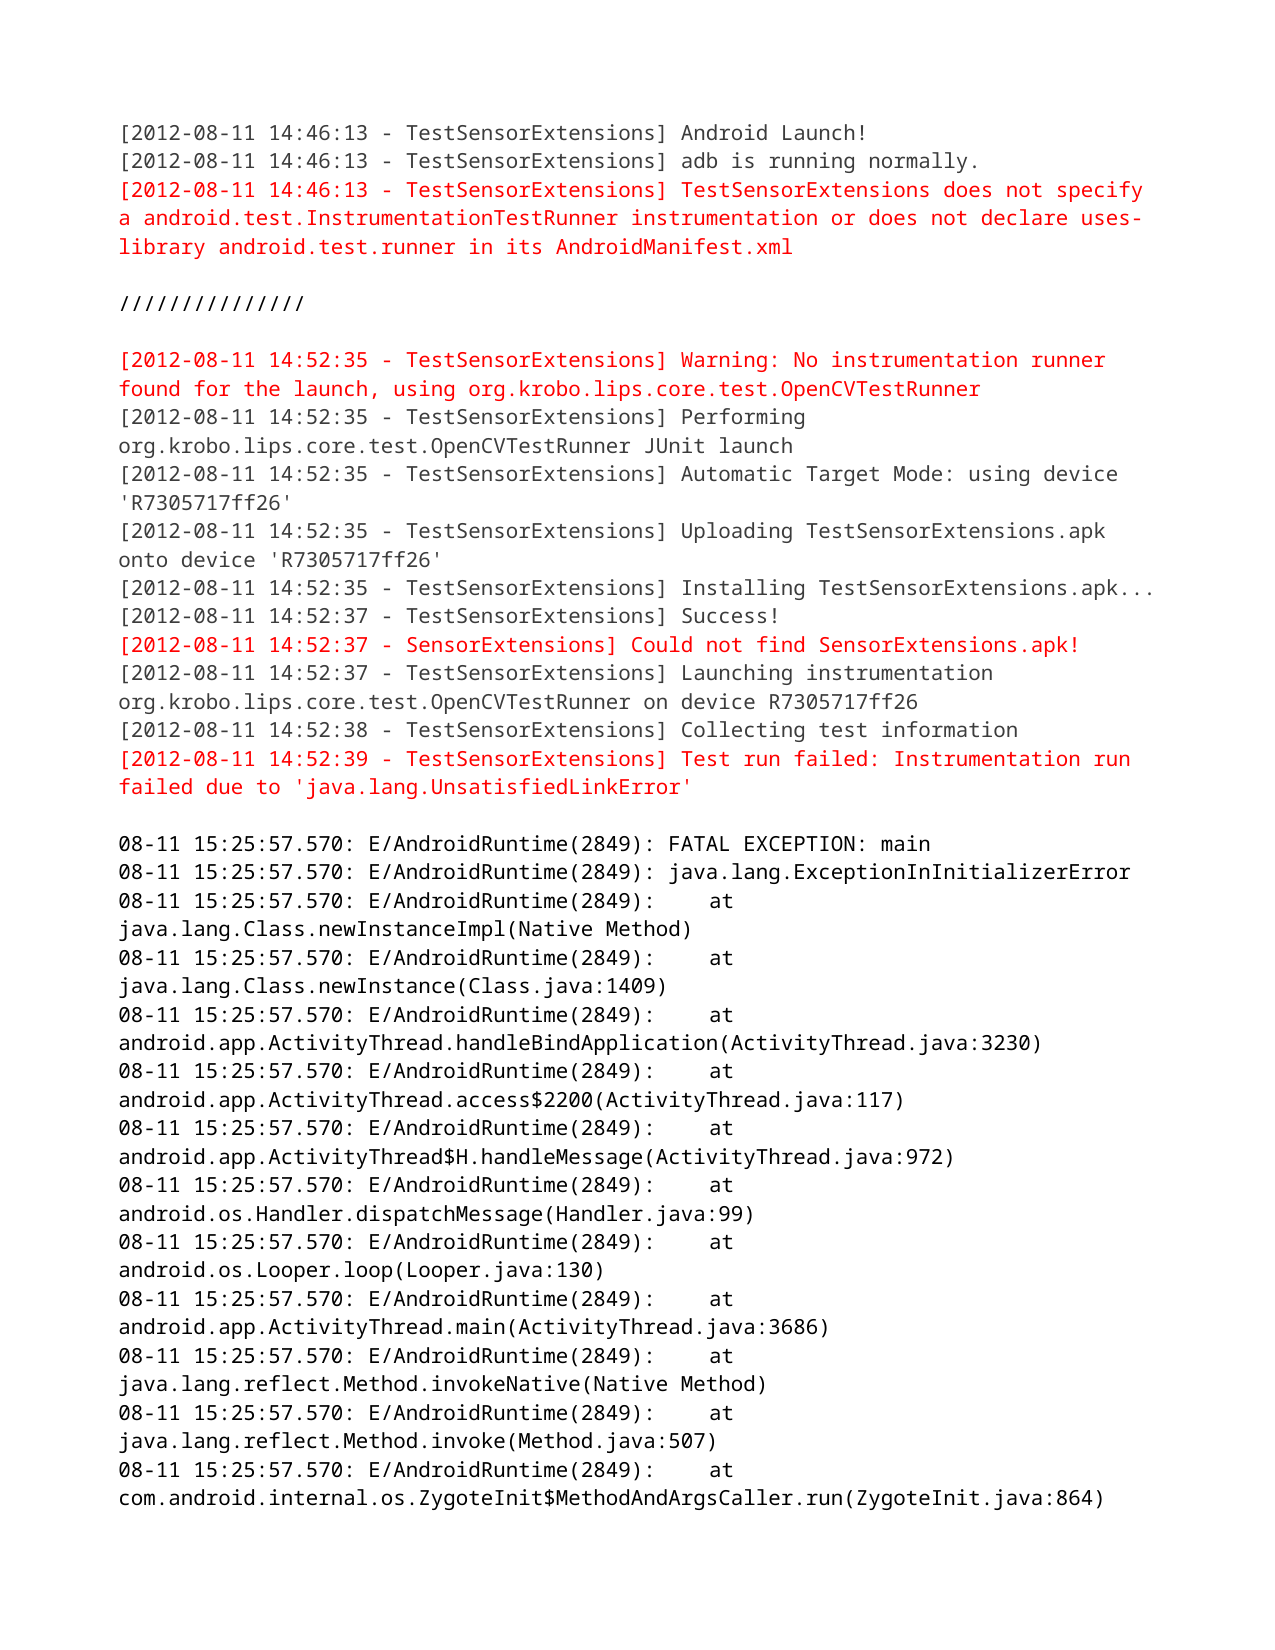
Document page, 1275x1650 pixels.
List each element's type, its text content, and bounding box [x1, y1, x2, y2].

text [2012-08-11 14:52:39 - TestSensorExtensions] Test run failed: Instrumentation run failed due to 'java.lang.UnsatisfiedLinkError' [118, 744, 1157, 801]
text 08-11 15:25:57.570: E/AndroidRuntime(2849): at android.app.ActivityThread$H.handleMessage(ActivityThread.java:972) [118, 1113, 1157, 1170]
text 08-11 15:25:57.570: E/AndroidRuntime(2849): java.lang.ExceptionInInitializerError [118, 857, 1157, 886]
text [2012-08-11 14:52:38 - TestSensorExtensions] Collecting test information [118, 715, 1157, 744]
text 08-11 15:25:57.570: E/AndroidRuntime(2849): at android.app.ActivityThread.main(ActivityThread.java:3686) [118, 1284, 1157, 1341]
text [2012-08-11 14:52:35 - TestSensorExtensions] Uploading TestSensorExtensions.apk onto device 'R7305717ff26' [118, 516, 1157, 573]
text [2012-08-11 14:52:35 - TestSensorExtensions] Automatic Target Mode: using device 'R7305717ff26' [118, 459, 1157, 516]
text 08-11 15:25:57.570: E/AndroidRuntime(2849): at android.app.ActivityThread.access$2200(ActivityThread.java:117) [118, 1057, 1157, 1113]
text 08-11 15:25:57.570: E/AndroidRuntime(2849): FATAL EXCEPTION: main [118, 829, 1157, 857]
text [2012-08-11 14:52:35 - TestSensorExtensions] Warning: No instrumentation runner found for the launch, using org.krobo.lips.core.test.OpenCVTestRunner [118, 346, 1157, 402]
text 08-11 15:25:57.570: E/AndroidRuntime(2849): at java.lang.reflect.Method.invokeNative(Native Method) [118, 1341, 1157, 1398]
text /////////////// [118, 289, 1157, 317]
text [2012-08-11 14:46:13 - TestSensorExtensions] adb is running normally. [118, 147, 1157, 175]
text [2012-08-11 14:52:37 - SensorExtensions] Could not find SensorExtensions.apk! [118, 630, 1157, 658]
text [2012-08-11 14:52:35 - TestSensorExtensions] Installing TestSensorExtensions.apk... [118, 573, 1157, 602]
text [2012-08-11 14:52:37 - TestSensorExtensions] Success! [118, 602, 1157, 630]
text 08-11 15:25:57.570: E/AndroidRuntime(2849): at android.os.Looper.loop(Looper.java:130) [118, 1227, 1157, 1284]
text 08-11 15:25:57.570: E/AndroidRuntime(2849): at com.android.internal.os.ZygoteInit$MethodAndArgsCaller.run(ZygoteInit.java:864) [118, 1455, 1157, 1512]
text [2012-08-11 14:46:13 - TestSensorExtensions] TestSensorExtensions does not specify a android.test.InstrumentationTestRunner instrumentation or does not declare uses-library android.test.runner in its AndroidManifest.xml [118, 175, 1157, 260]
text 08-11 15:25:57.570: E/AndroidRuntime(2849): at java.lang.Class.newInstance(Class.java:1409) [118, 943, 1157, 1000]
text [2012-08-11 14:52:35 - TestSensorExtensions] Performing org.krobo.lips.core.test.OpenCVTestRunner JUnit launch [118, 402, 1157, 459]
text [2012-08-11 14:52:37 - TestSensorExtensions] Launching instrumentation org.krobo.lips.core.test.OpenCVTestRunner on device R7305717ff26 [118, 658, 1157, 715]
text 08-11 15:25:57.570: E/AndroidRuntime(2849): at java.lang.reflect.Method.invoke(Method.java:507) [118, 1398, 1157, 1455]
text 08-11 15:25:57.570: E/AndroidRuntime(2849): at java.lang.Class.newInstanceImpl(Native Method) [118, 886, 1157, 943]
text [2012-08-11 14:46:13 - TestSensorExtensions] Android Launch! [118, 118, 1157, 147]
text 08-11 15:25:57.570: E/AndroidRuntime(2849): at android.os.Handler.dispatchMessage(Handler.java:99) [118, 1170, 1157, 1227]
text 08-11 15:25:57.570: E/AndroidRuntime(2849): at android.app.ActivityThread.handleBindApplication(ActivityThread.java:3230) [118, 1000, 1157, 1057]
